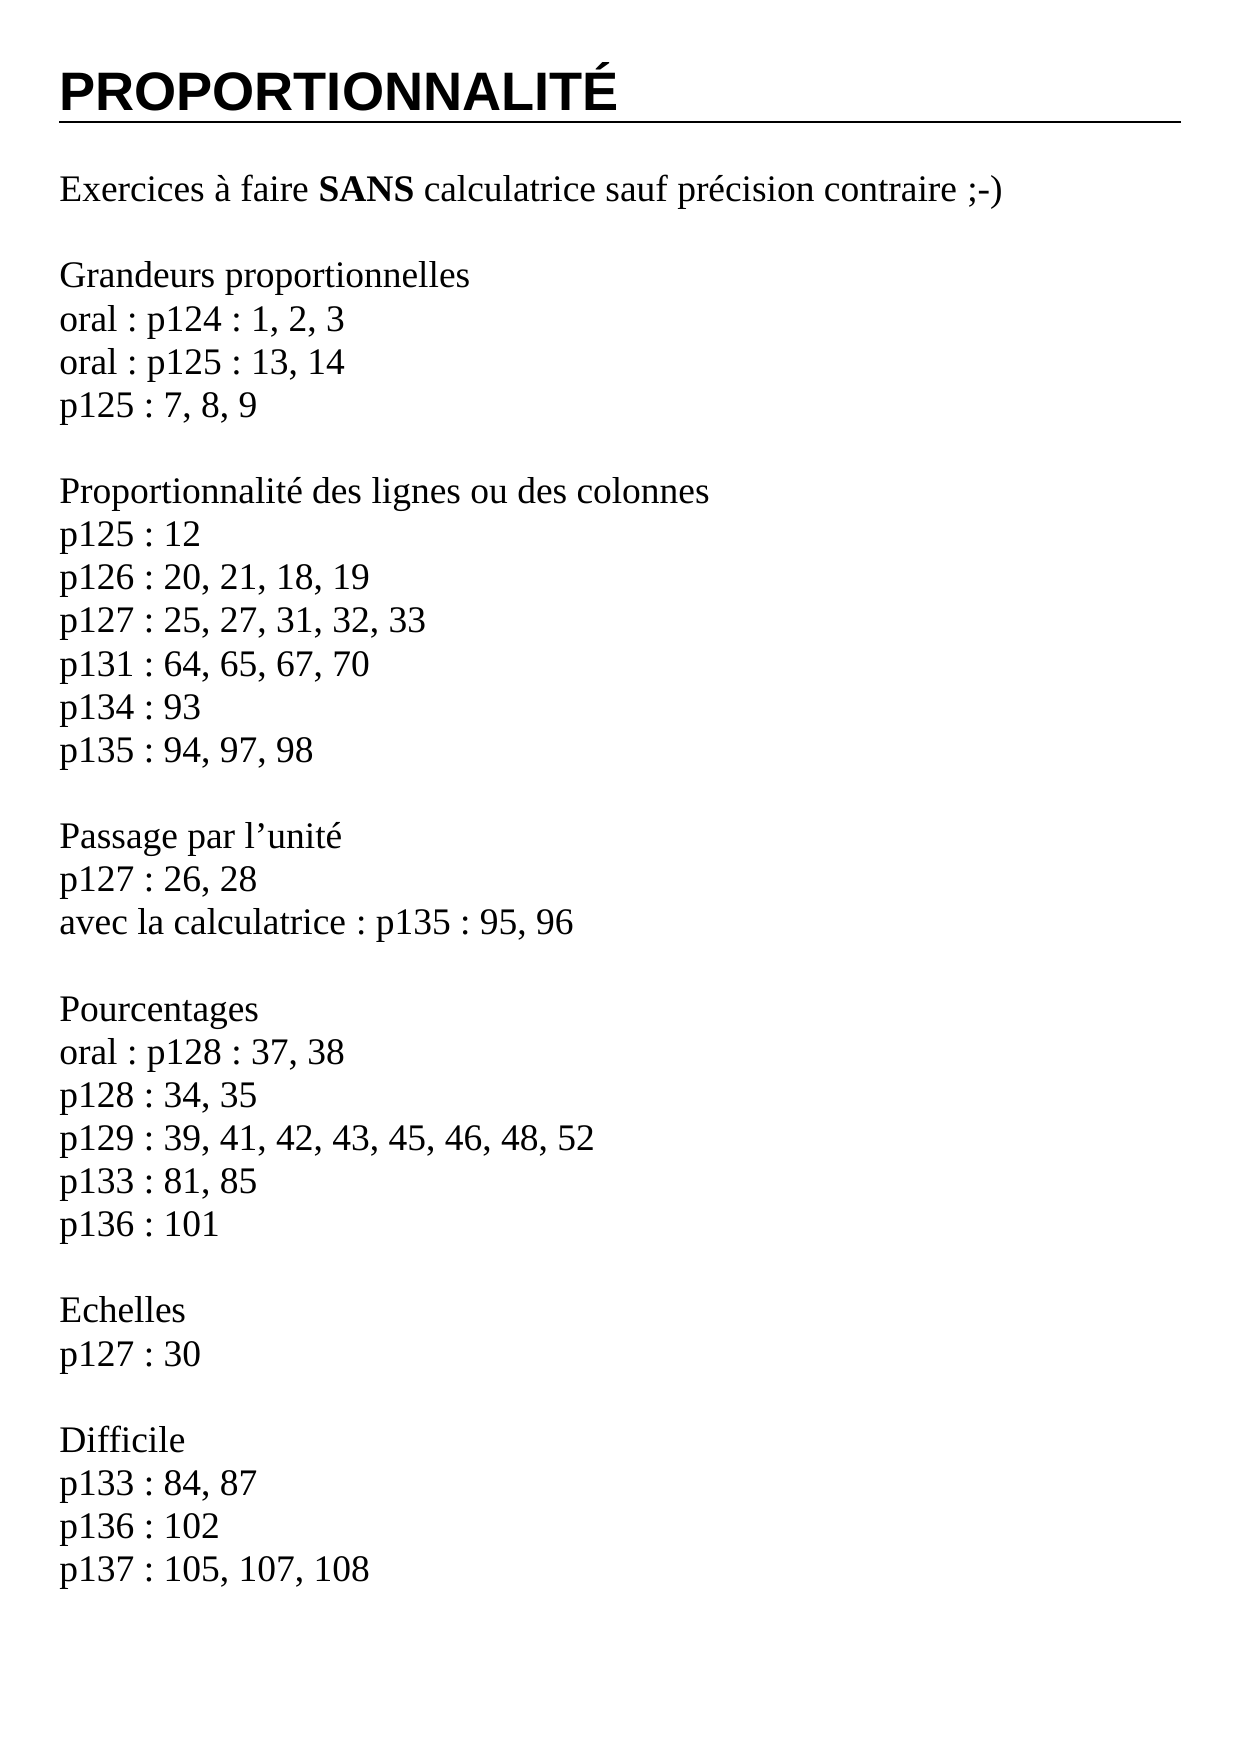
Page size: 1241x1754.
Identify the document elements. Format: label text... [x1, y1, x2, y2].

text p127 : 30 [59, 1331, 1181, 1374]
text p134 : 93 [59, 684, 1181, 727]
text p137 : 105, 107, 108 [59, 1547, 1181, 1590]
text p136 : 102 [59, 1503, 1181, 1547]
text Difficile [59, 1417, 1181, 1460]
text Grandeurs proportionnelles [59, 253, 1181, 296]
text p135 : 94, 97, 98 [59, 727, 1181, 770]
text Proportionnalité [59, 59, 1181, 121]
text Proportionnalité des lignes ou des colonnes [59, 468, 1181, 512]
text p127 : 25, 27, 31, 32, 33 [59, 598, 1181, 641]
text p133 : 84, 87 [59, 1460, 1181, 1503]
text oral : p125 : 13, 14 [59, 339, 1181, 382]
text p128 : 34, 35 [59, 1072, 1181, 1115]
text p133 : 81, 85 [59, 1158, 1181, 1202]
text oral : p124 : 1, 2, 3 [59, 296, 1181, 339]
text p127 : 26, 28 [59, 857, 1181, 900]
text p126 : 20, 21, 18, 19 [59, 555, 1181, 598]
text Passage par l’unité [59, 813, 1181, 857]
text p129 : 39, 41, 42, 43, 45, 46, 48, 52 [59, 1115, 1181, 1158]
text p131 : 64, 65, 67, 70 [59, 641, 1181, 684]
text Echelles [59, 1288, 1181, 1331]
text p136 : 101 [59, 1202, 1181, 1245]
text oral : p128 : 37, 38 [59, 1029, 1181, 1072]
text p125 : 12 [59, 512, 1181, 555]
text Pourcentages [59, 986, 1181, 1029]
text avec la calculatrice : p135 : 95, 96 [59, 900, 1181, 943]
text p125 : 7, 8, 9 [59, 382, 1181, 425]
text Exercices à faire SANS calculatrice sauf précision contraire ;-) [59, 167, 1181, 210]
